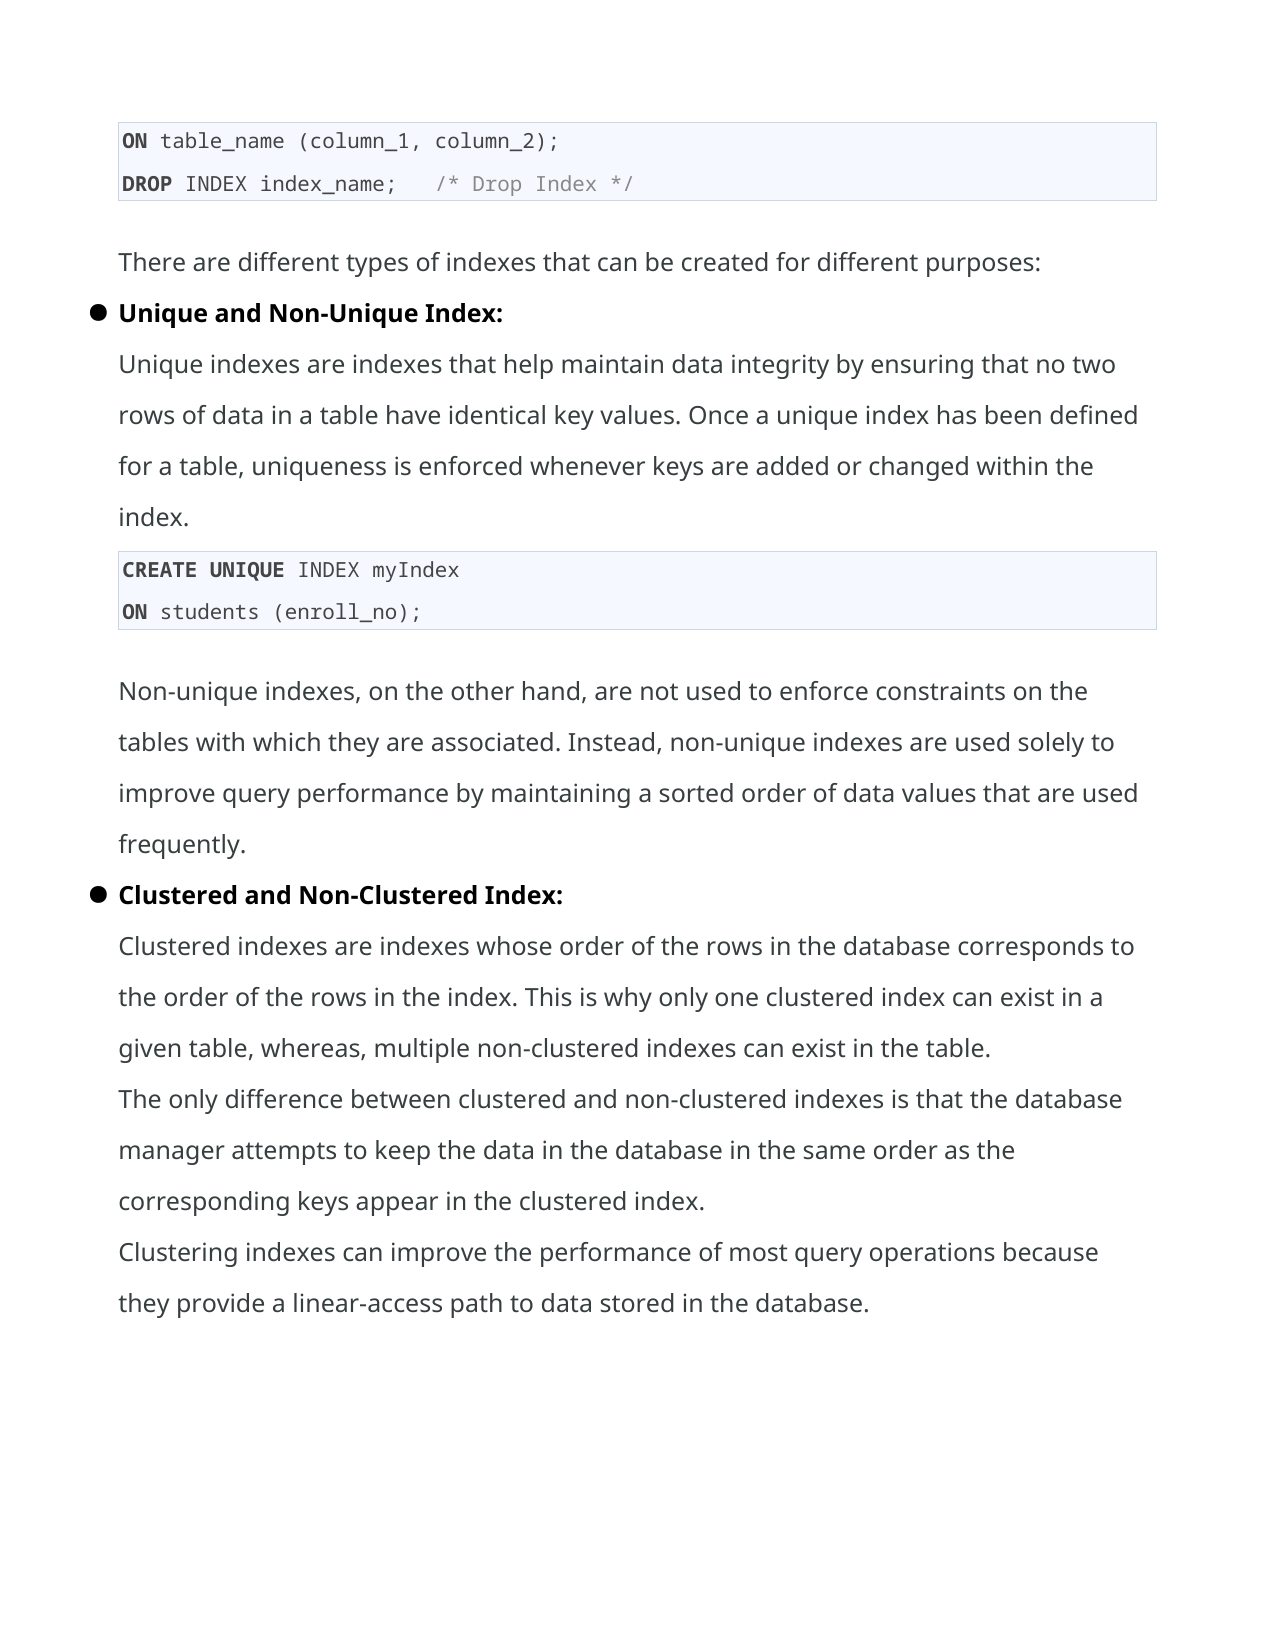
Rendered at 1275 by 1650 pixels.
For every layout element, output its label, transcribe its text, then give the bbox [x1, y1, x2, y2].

text CREATE UNIQUE INDEX myIndex [119, 552, 1156, 583]
text ON table_name (column_1, column_2); [119, 123, 1156, 154]
text Non-unique indexes, on the other hand, are not used to enforce constraints on the tables with which they are associated. Instead, non-unique indexes are used solely to improve query performance by maintaining a sorted order of data values that are used frequently. [118, 673, 1157, 861]
text Clustering indexes can improve the performance of most query operations because they provide a linear-access path to data stored in the database. [118, 1235, 1157, 1320]
text DROP INDEX index_name; /* Drop Index */ [119, 165, 1156, 200]
text Unique indexes are indexes that help maintain data integrity by ensuring that no two rows of data in a table have identical key values. Once a unique index has been defined for a table, uniqueness is enforced whenever keys are added or changed within the index. [118, 347, 1157, 534]
text Clustered indexes are indexes whose order of the rows in the database corresponds to the order of the rows in the index. This is why only one clustered index can exist in a given table, whereas, multiple non-clustered indexes can exist in the table. [118, 929, 1157, 1065]
list Unique and Non-Unique Index: [118, 296, 1157, 330]
list Clustered and Non-Clustered Index: [118, 878, 1157, 912]
text There are different types of indexes that can be created for different purposes: [118, 245, 1157, 279]
text ON students (enroll_no); [119, 593, 1156, 629]
text The only difference between clustered and non-clustered indexes is that the database manager attempts to keep the data in the database in the same order as the corresponding keys appear in the clustered index. [118, 1082, 1157, 1218]
